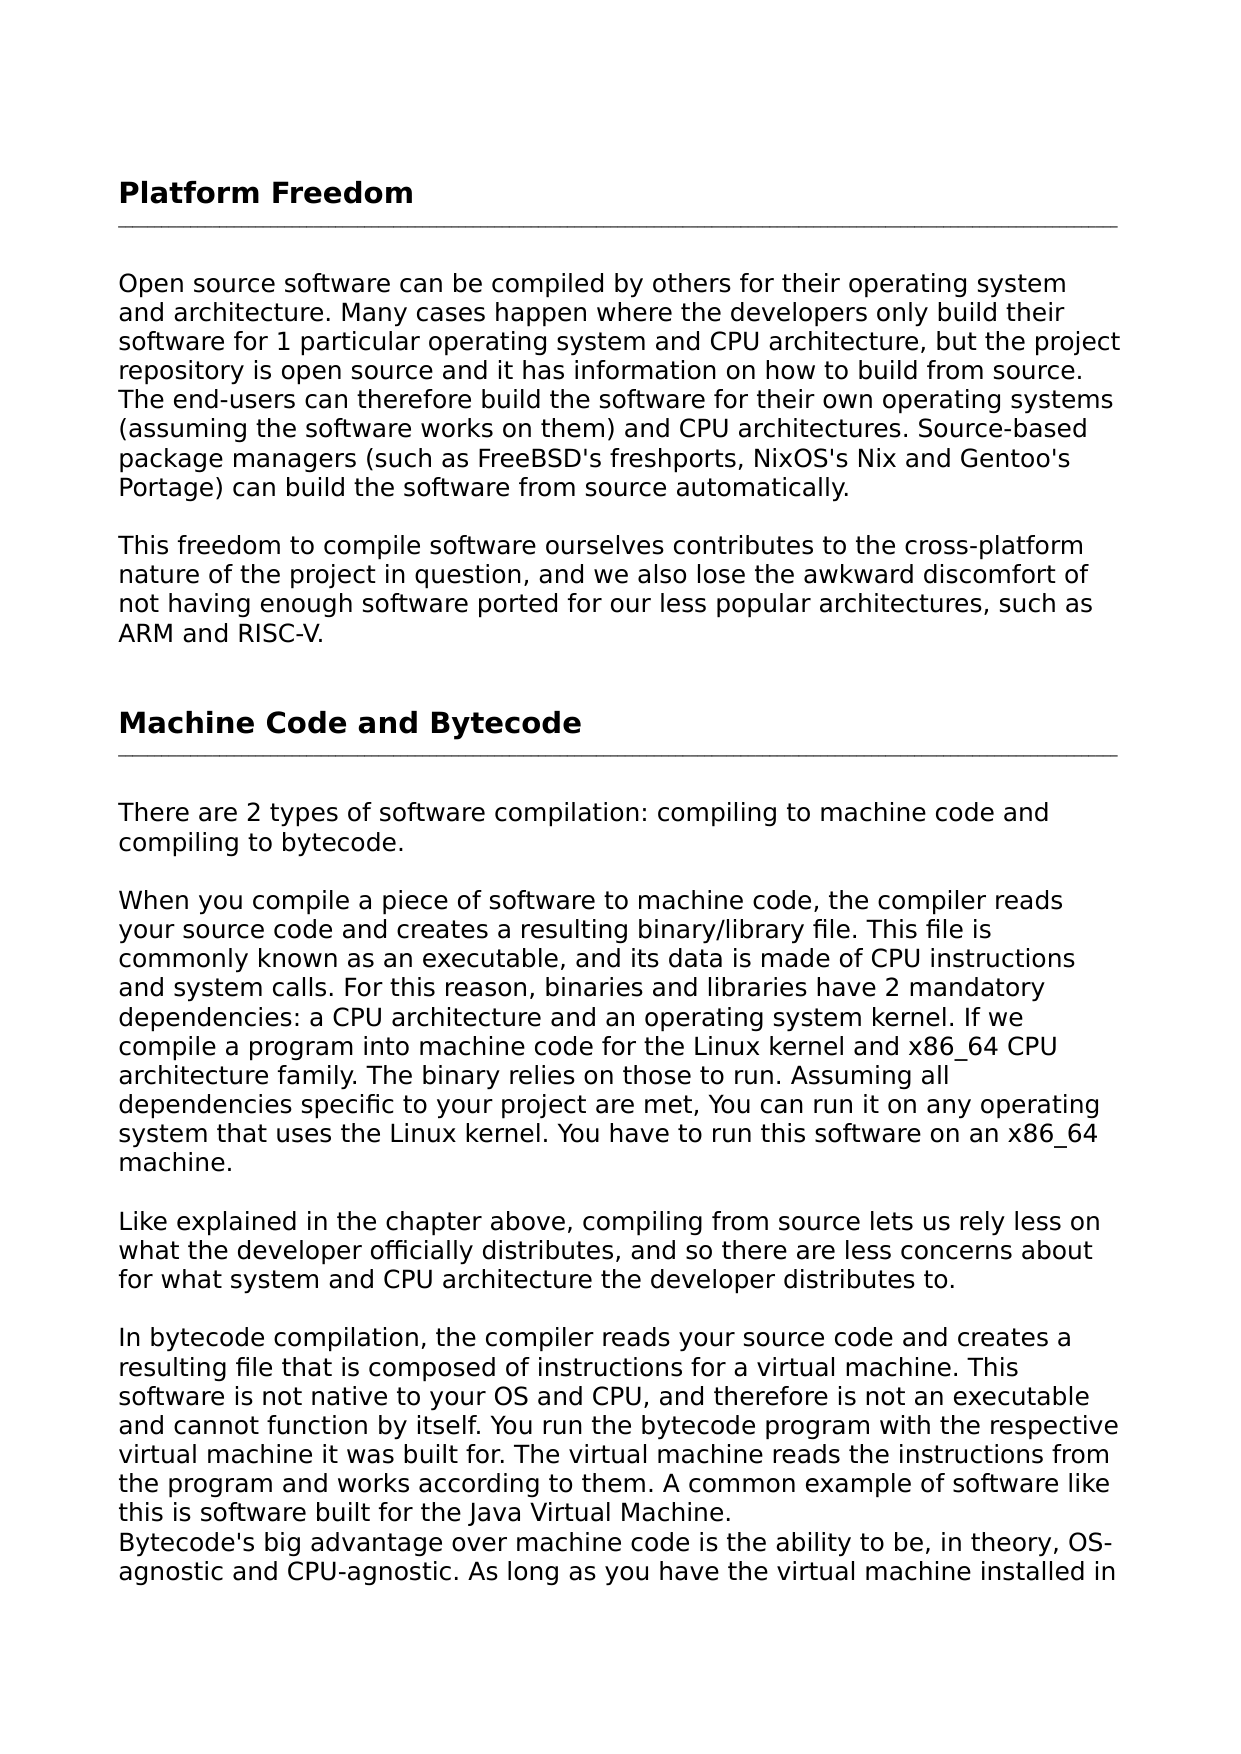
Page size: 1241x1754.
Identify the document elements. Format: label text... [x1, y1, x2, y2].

text Bytecode's big advantage over machine code is the ability to be, in theory, OS-agnostic and CPU-agnostic. As long as you have the virtual machine installed in [118, 1528, 1122, 1586]
text __________________________________________________________________________________________________________________________________________ [118, 210, 1122, 239]
text In bytecode compilation, the compiler reads your source code and creates a resulting file that is composed of instructions for a virtual machine. This software is not native to your OS and CPU, and therefore is not an executable and cannot function by itself. You run the bytecode program with the respective virtual machine it was built for. The virtual machine reads the instructions from the program and works according to them. A common example of software like this is software built for the Java Virtual Machine. [118, 1323, 1122, 1528]
text __________________________________________________________________________________________________________________________________________ [118, 740, 1122, 769]
text Like explained in the chapter above, compiling from source lets us rely less on what the developer officially distributes, and so there are less concerns about for what system and CPU architecture the developer distributes to. [118, 1207, 1122, 1294]
text Platform Freedom [118, 176, 1122, 210]
text This freedom to compile software ourselves contributes to the cross-platform nature of the project in question, and we also lose the awkward discomfort of not having enough software ported for our less popular architectures, such as ARM and RISC-V. [118, 531, 1122, 648]
text Open source software can be compiled by others for their operating system and architecture. Many cases happen where the developers only build their software for 1 particular operating system and CPU architecture, but the project repository is open source and it has information on how to build from source. The end-users can therefore build the software for their own operating systems (assuming the software works on them) and CPU architectures. Source-based package managers (such as FreeBSD's freshports, NixOS's Nix and Gentoo's Portage) can build the software from source automatically. [118, 269, 1122, 502]
text Machine Code and Bytecode [118, 706, 1122, 740]
text When you compile a piece of software to machine code, the compiler reads your source code and creates a resulting binary/library file. This file is commonly known as an executable, and its data is made of CPU instructions and system calls. For this reason, binaries and libraries have 2 mandatory dependencies: a CPU architecture and an operating system kernel. If we compile a program into machine code for the Linux kernel and x86_64 CPU architecture family. The binary relies on those to run. Assuming all dependencies specific to your project are met, You can run it on any operating system that uses the Linux kernel. You have to run this software on an x86_64 machine. [118, 886, 1122, 1178]
text There are 2 types of software compilation: compiling to machine code and compiling to bytecode. [118, 798, 1122, 857]
